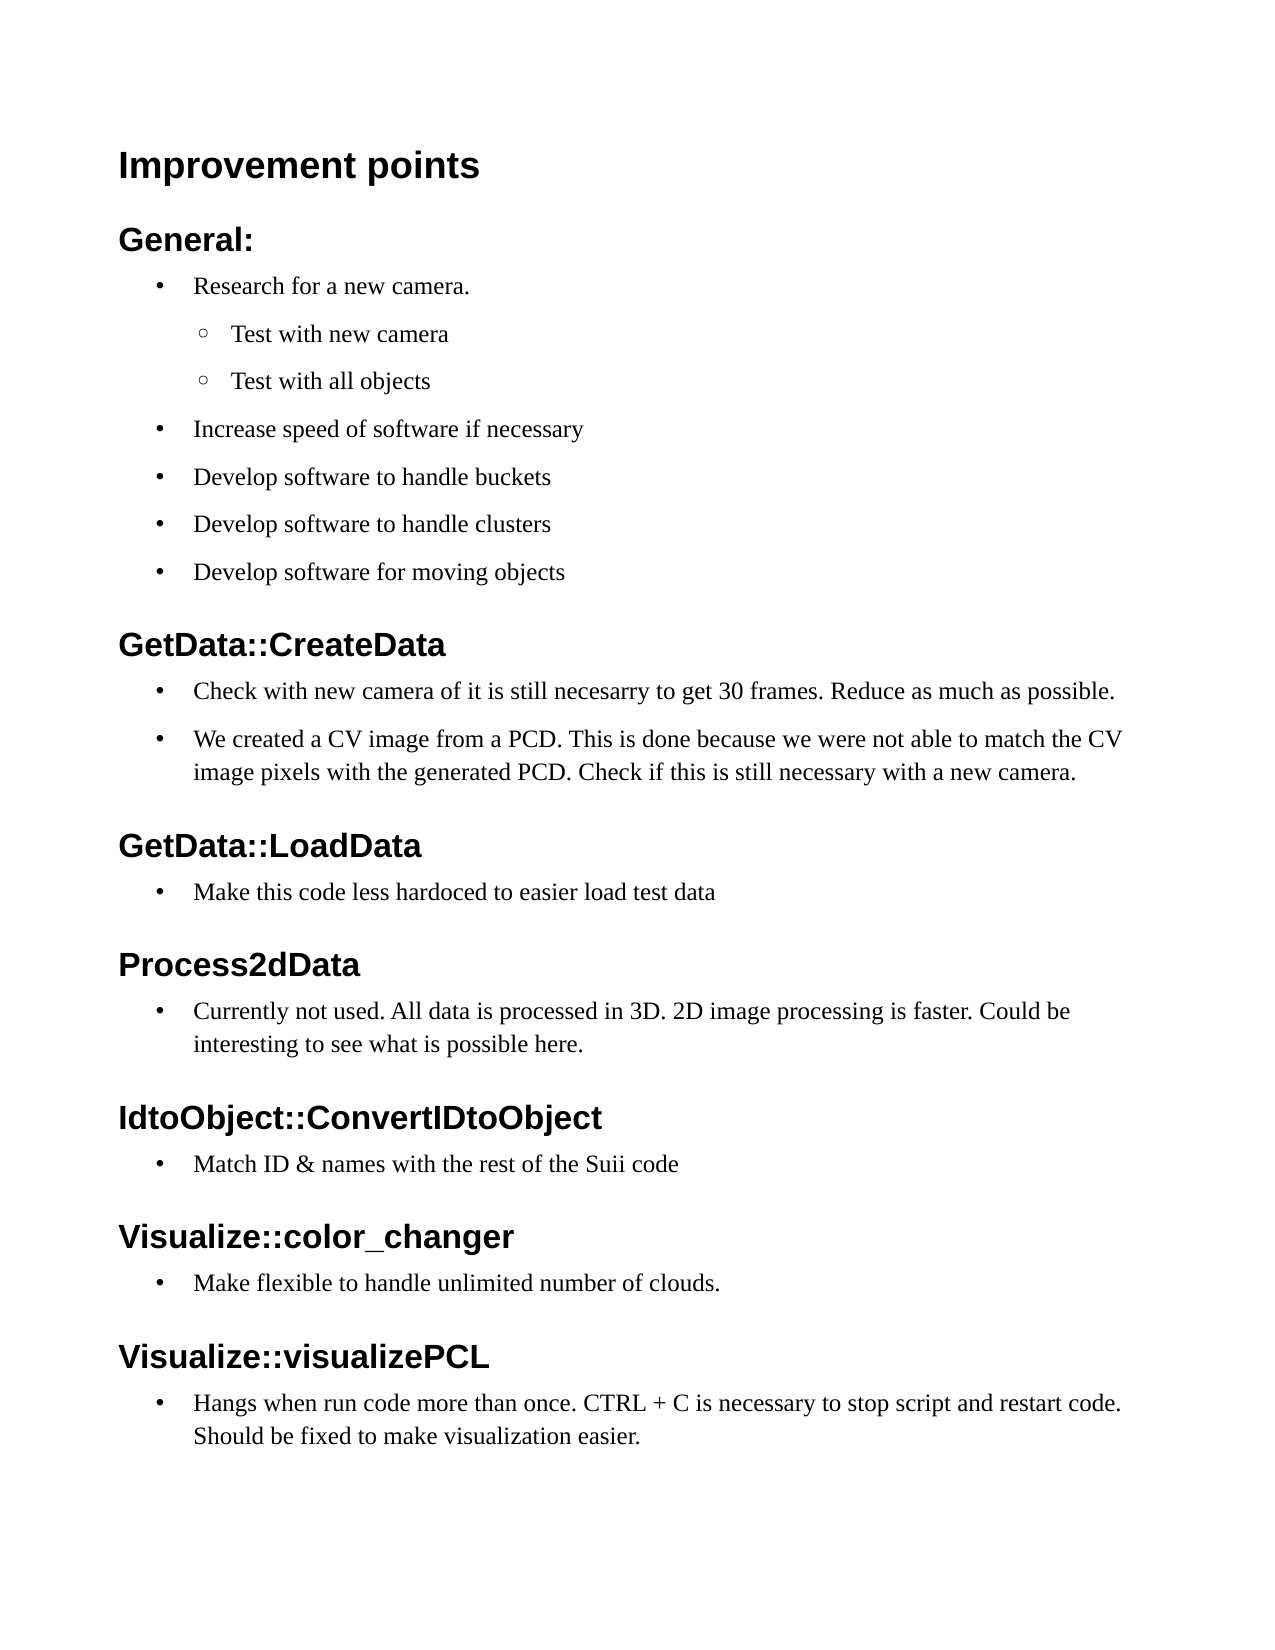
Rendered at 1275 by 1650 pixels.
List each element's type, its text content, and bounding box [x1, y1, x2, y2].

list Currently not used. All data is processed in 3D. 2D image processing is faster. Could be interesting to see what is possible here. [156, 996, 1157, 1058]
subtitle General: [118, 220, 1157, 259]
subtitle Process2dData [118, 945, 1157, 984]
list Test with all objects [193, 366, 1157, 395]
list Make this code less hardoced to easier load test data [156, 877, 1157, 905]
subtitle Visualize::visualizePCL [118, 1337, 1157, 1376]
subtitle IdtoObject::ConvertIDtoObject [118, 1098, 1157, 1136]
list Research for a new camera. [156, 271, 1157, 300]
list Develop software for moving objects [156, 557, 1157, 586]
list Increase speed of software if necessary [156, 414, 1157, 443]
list We created a CV image from a PCD. This is done because we were not able to match the CV image pixels with the generated PCD. Check if this is still necessary with a new camera. [156, 724, 1157, 786]
list Check with new camera of it is still necesarry to get 30 frames. Reduce as much as possible. [156, 676, 1157, 705]
list Make flexible to handle unlimited number of clouds. [156, 1268, 1157, 1297]
list Develop software to handle buckets [156, 462, 1157, 490]
subtitle GetData::CreateData [118, 625, 1157, 664]
subtitle Improvement points [118, 143, 1157, 187]
list Match ID & names with the rest of the Suii code [156, 1149, 1157, 1178]
subtitle GetData::LoadData [118, 826, 1157, 864]
list Hangs when run code more than once. CTRL + C is necessary to stop script and restart code. Should be fixed to make visualization easier. [156, 1388, 1157, 1450]
list Develop software to handle clusters [156, 509, 1157, 538]
subtitle Visualize::color_changer [118, 1217, 1157, 1256]
list Test with new camera [193, 319, 1157, 348]
